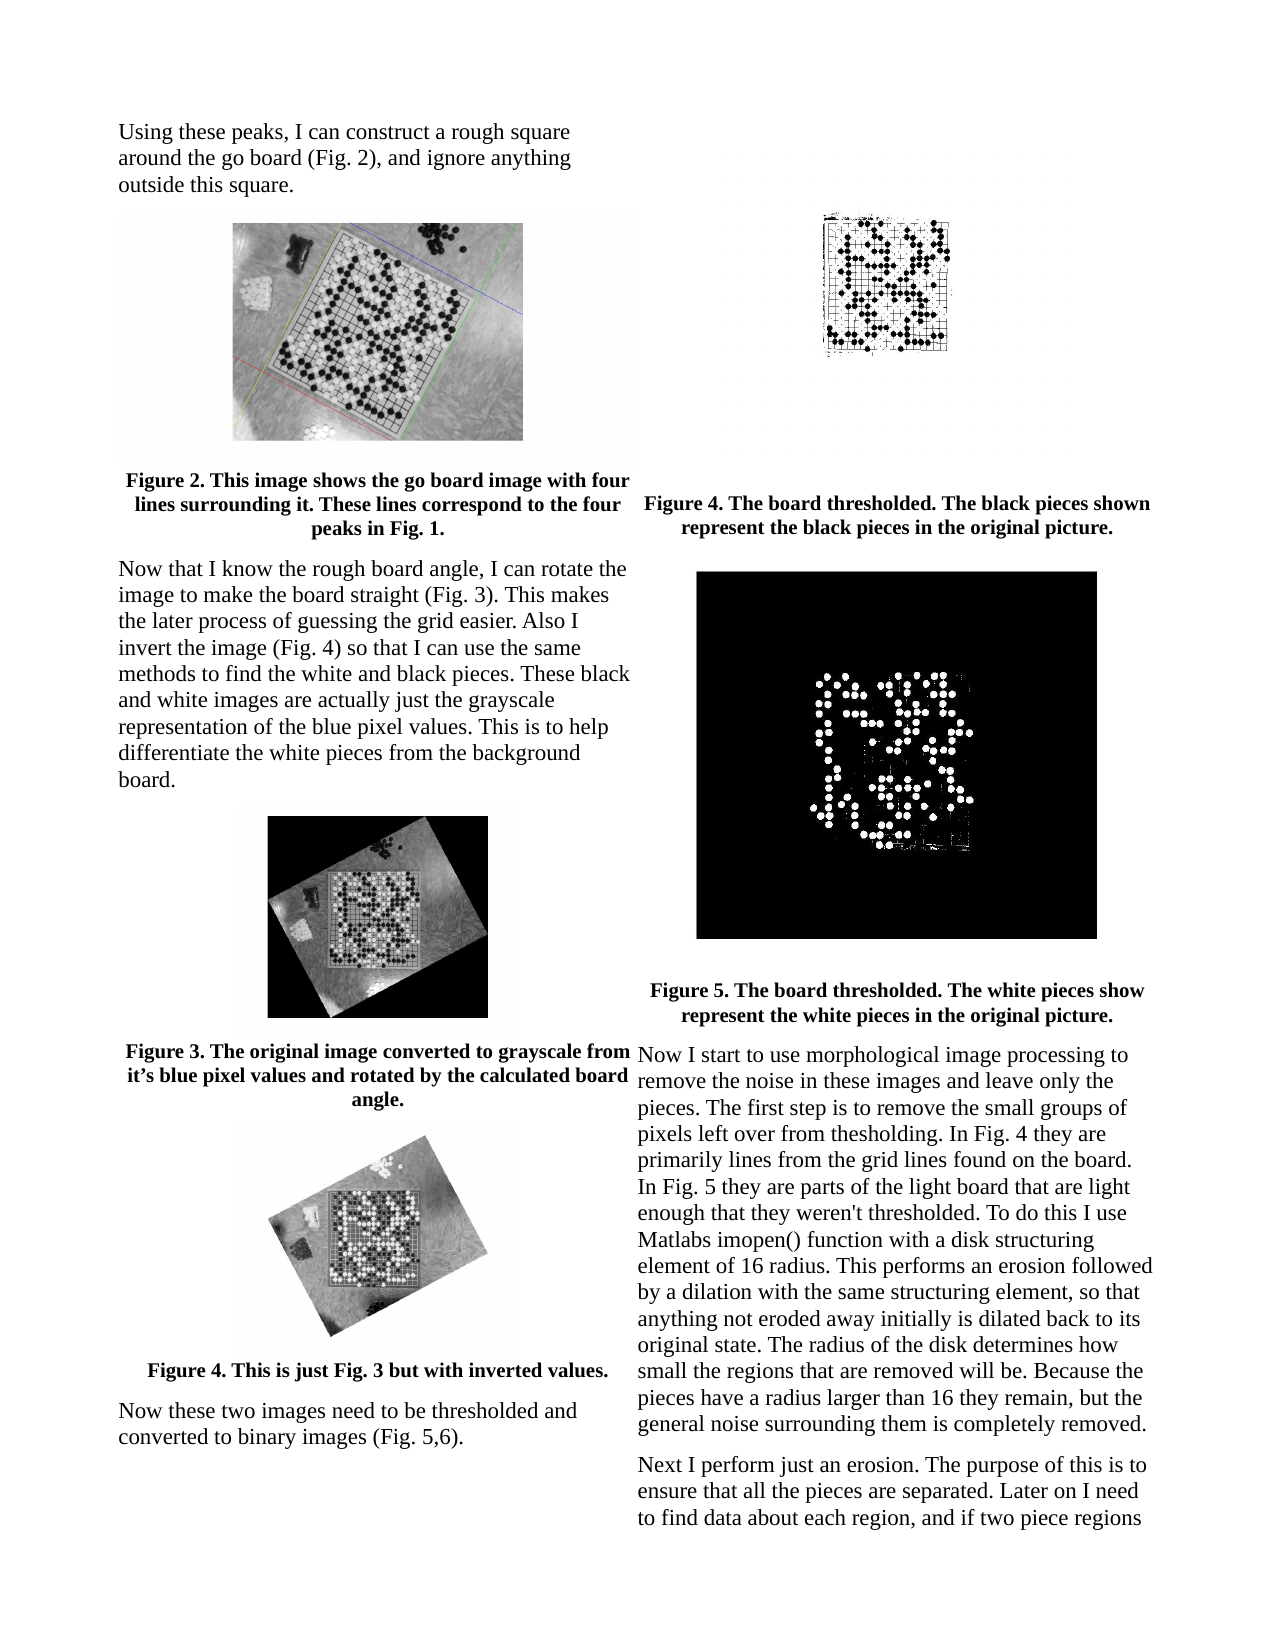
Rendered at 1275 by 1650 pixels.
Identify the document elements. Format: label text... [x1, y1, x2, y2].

text Now I start to use morphological image processing to remove the noise in these images and leave only the pieces. The first step is to remove the small groups of pixels left over from thesholding. In Fig. 4 they are primarily lines from the grid lines found on the board. In Fig. 5 they are parts of the light board that are light enough that they weren't thresholded. To do this I use Matlabs imopen() function with a disk structuring element of 16 radius. This performs an erosion followed by a dilation with the same structuring element, so that anything not eroded away initially is dilated back to its original state. The radius of the disk determines how small the regions that are removed will be. Because the pieces have a radius larger than 16 they remain, but the general noise surrounding them is completely removed. [637, 1041, 1157, 1436]
picture [235, 1126, 521, 1359]
text Figure 5. The board thresholded. The white pieces show represent the white pieces in the original picture. [637, 979, 1157, 1027]
text Figure 2. This image shows the go board image with four lines surrounding it. These lines correspond to the four peaks in Fig. 1. [118, 468, 637, 540]
picture [637, 553, 1157, 979]
text Now that I know the rough board angle, I can rotate the image to make the board straight (Fig. 3). This makes the later process of guessing the grid easier. Also I invert the image (Fig. 4) so that I can use the same methods to find the white and black pieces. These black and white images are actually just the grayscale representation of the blue pixel values. This is to help differentiate the white pieces from the background board. [118, 555, 637, 792]
picture [235, 806, 521, 1040]
text Using these peaks, I can construct a rough square around the go board (Fig. 2), and ignore anything outside this square. [118, 118, 637, 197]
text Figure 4. This is just Fig. 3 but with inverted values. [118, 1126, 637, 1382]
text Next I perform just an erosion. The purpose of this is to ensure that all the pieces are separated. Later on I need to find data about each region, and if two piece regions [637, 1451, 1157, 1530]
picture [697, 132, 1089, 450]
picture [118, 211, 638, 468]
text Figure 4. The board thresholded. The black pieces shown represent the black pieces in the original picture. [637, 491, 1157, 539]
text Now these two images need to be thresholded and converted to binary images (Fig. 5,6). [118, 1397, 637, 1450]
text Figure 3. The original image converted to grayscale from it’s blue pixel values and rotated by the calculated board angle. [118, 807, 637, 1111]
